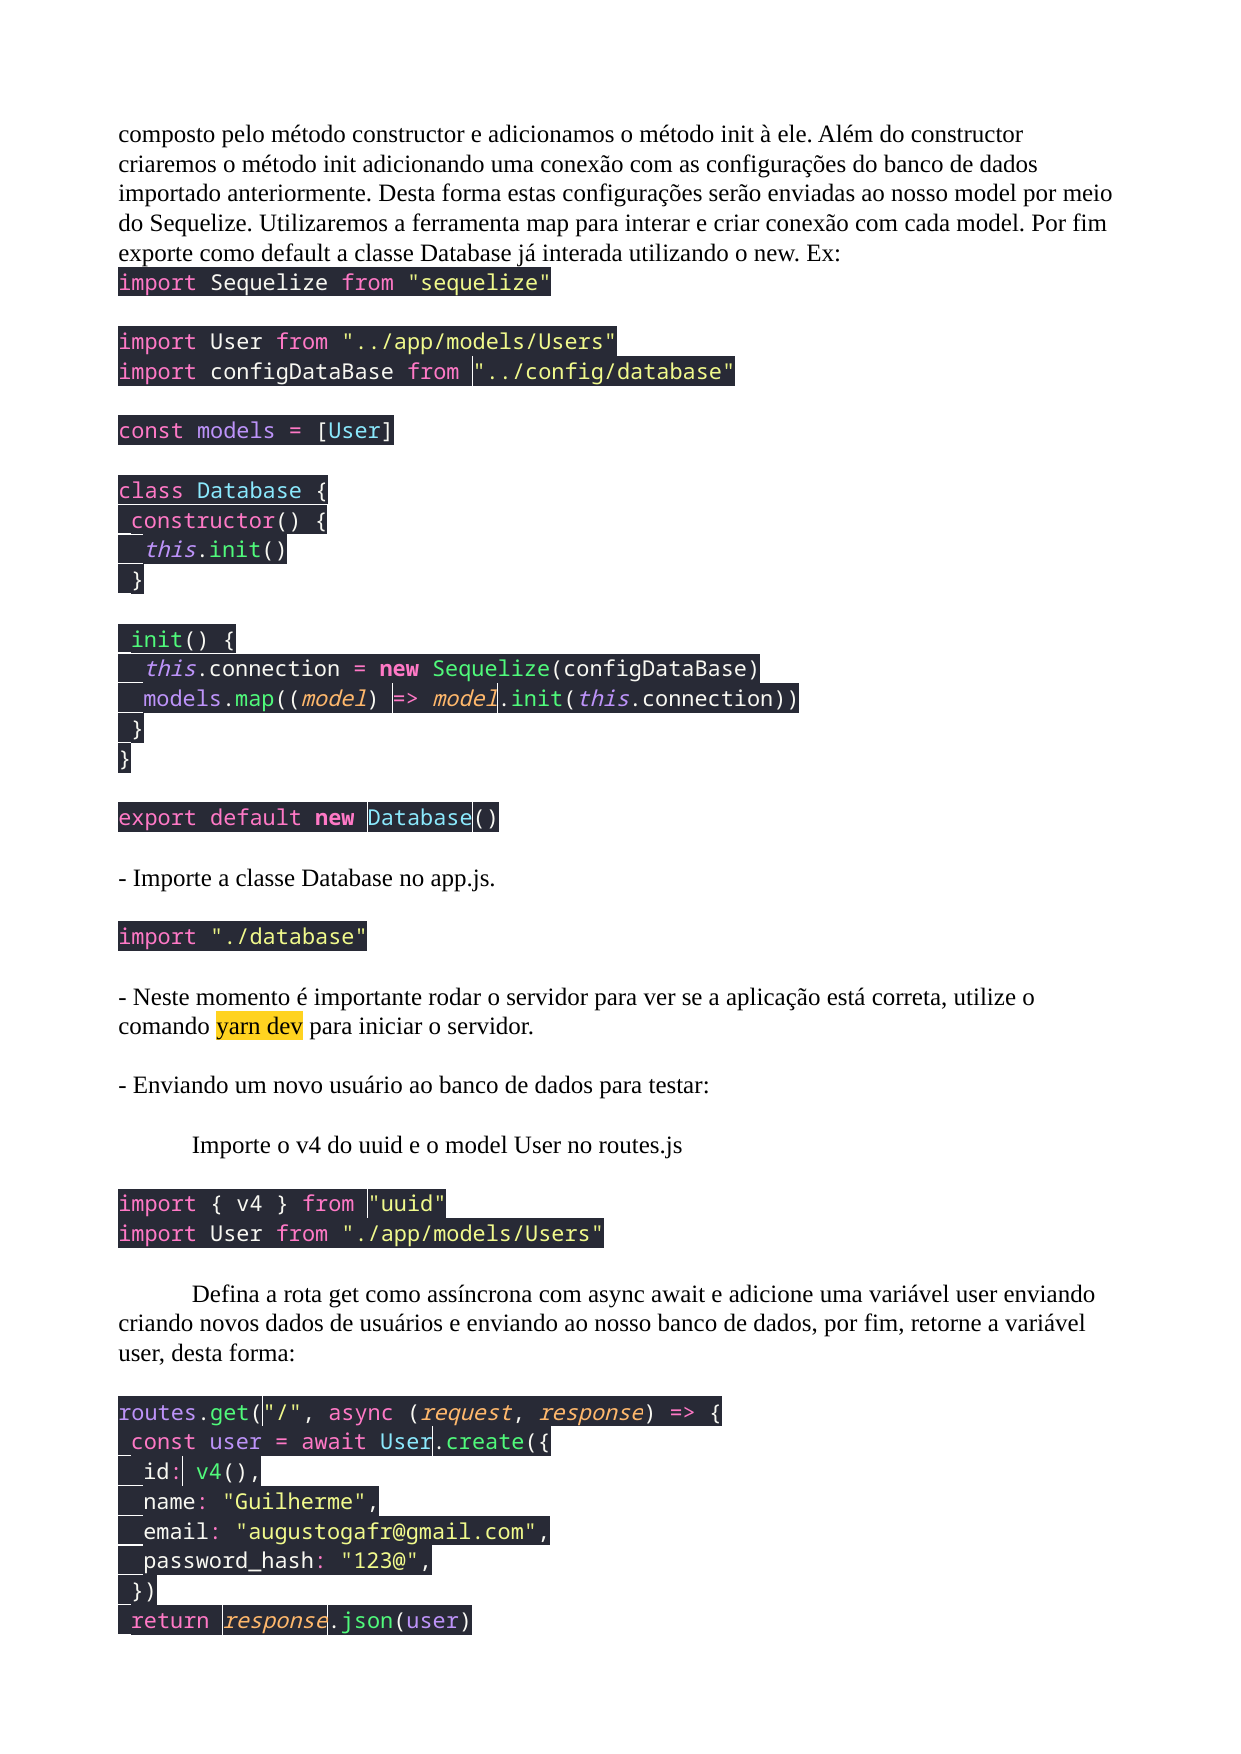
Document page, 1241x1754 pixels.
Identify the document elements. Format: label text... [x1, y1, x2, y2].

text import User from "../app/models/Users" [118, 326, 1122, 356]
text - Enviando um novo usuário ao banco de dados para testar: [118, 1070, 1122, 1099]
text name: "Guilherme", [118, 1486, 1122, 1516]
text export default new Database() [118, 802, 1122, 832]
text password_hash: "123@", [118, 1545, 1122, 1575]
text import Sequelize from "sequelize" [118, 267, 1122, 296]
text import configDataBase from "../config/database" [118, 356, 1122, 386]
text id: v4(), [118, 1456, 1122, 1486]
text import User from "./app/models/Users" [118, 1218, 1122, 1248]
text const user = await User.create({ [118, 1426, 1122, 1456]
text Importe o v4 do uuid e o model User no routes.js [118, 1129, 1122, 1159]
text import "./database" [118, 921, 1122, 951]
text models.map((model) => model.init(this.connection)) [118, 683, 1122, 713]
text import { v4 } from "uuid" [118, 1188, 1122, 1218]
text Defina a rota get como assíncrona com async await e adicione uma variável user enviando criando novos dados de usuários e enviando ao nosso banco de dados, por fim, retorne a variável user, desta forma: [118, 1278, 1122, 1367]
text } [118, 713, 1122, 743]
text class Database { [118, 475, 1122, 504]
text this.connection = new Sequelize(configDataBase) [118, 653, 1122, 683]
text } [118, 564, 1122, 594]
text this.init() [118, 534, 1122, 564]
text }) [118, 1575, 1122, 1605]
text init() { [118, 624, 1122, 653]
text return response.json(user) [118, 1605, 1122, 1635]
text } [118, 743, 1122, 773]
text - Neste momento é importante rodar o servidor para ver se a aplicação está correta, utilize o comando yarn dev para iniciar o servidor. [118, 981, 1122, 1040]
text - Importe a classe Database no app.js. [118, 862, 1122, 891]
text composto pelo método constructor e adicionamos o método init à ele. Além do constructor criaremos o método init adicionando uma conexão com as configurações do banco de dados importado anteriormente. Desta forma estas configurações serão enviadas ao nosso model por meio do Sequelize. Utilizaremos a ferramenta map para interar e criar conexão com cada model. Por fim exporte como default a classe Database já interada utilizando o new. Ex: [118, 118, 1122, 267]
text const models = [User] [118, 415, 1122, 445]
text constructor() { [118, 504, 1122, 534]
text email: "augustogafr@gmail.com", [118, 1516, 1122, 1545]
text routes.get("/", async (request, response) => { [118, 1396, 1122, 1426]
